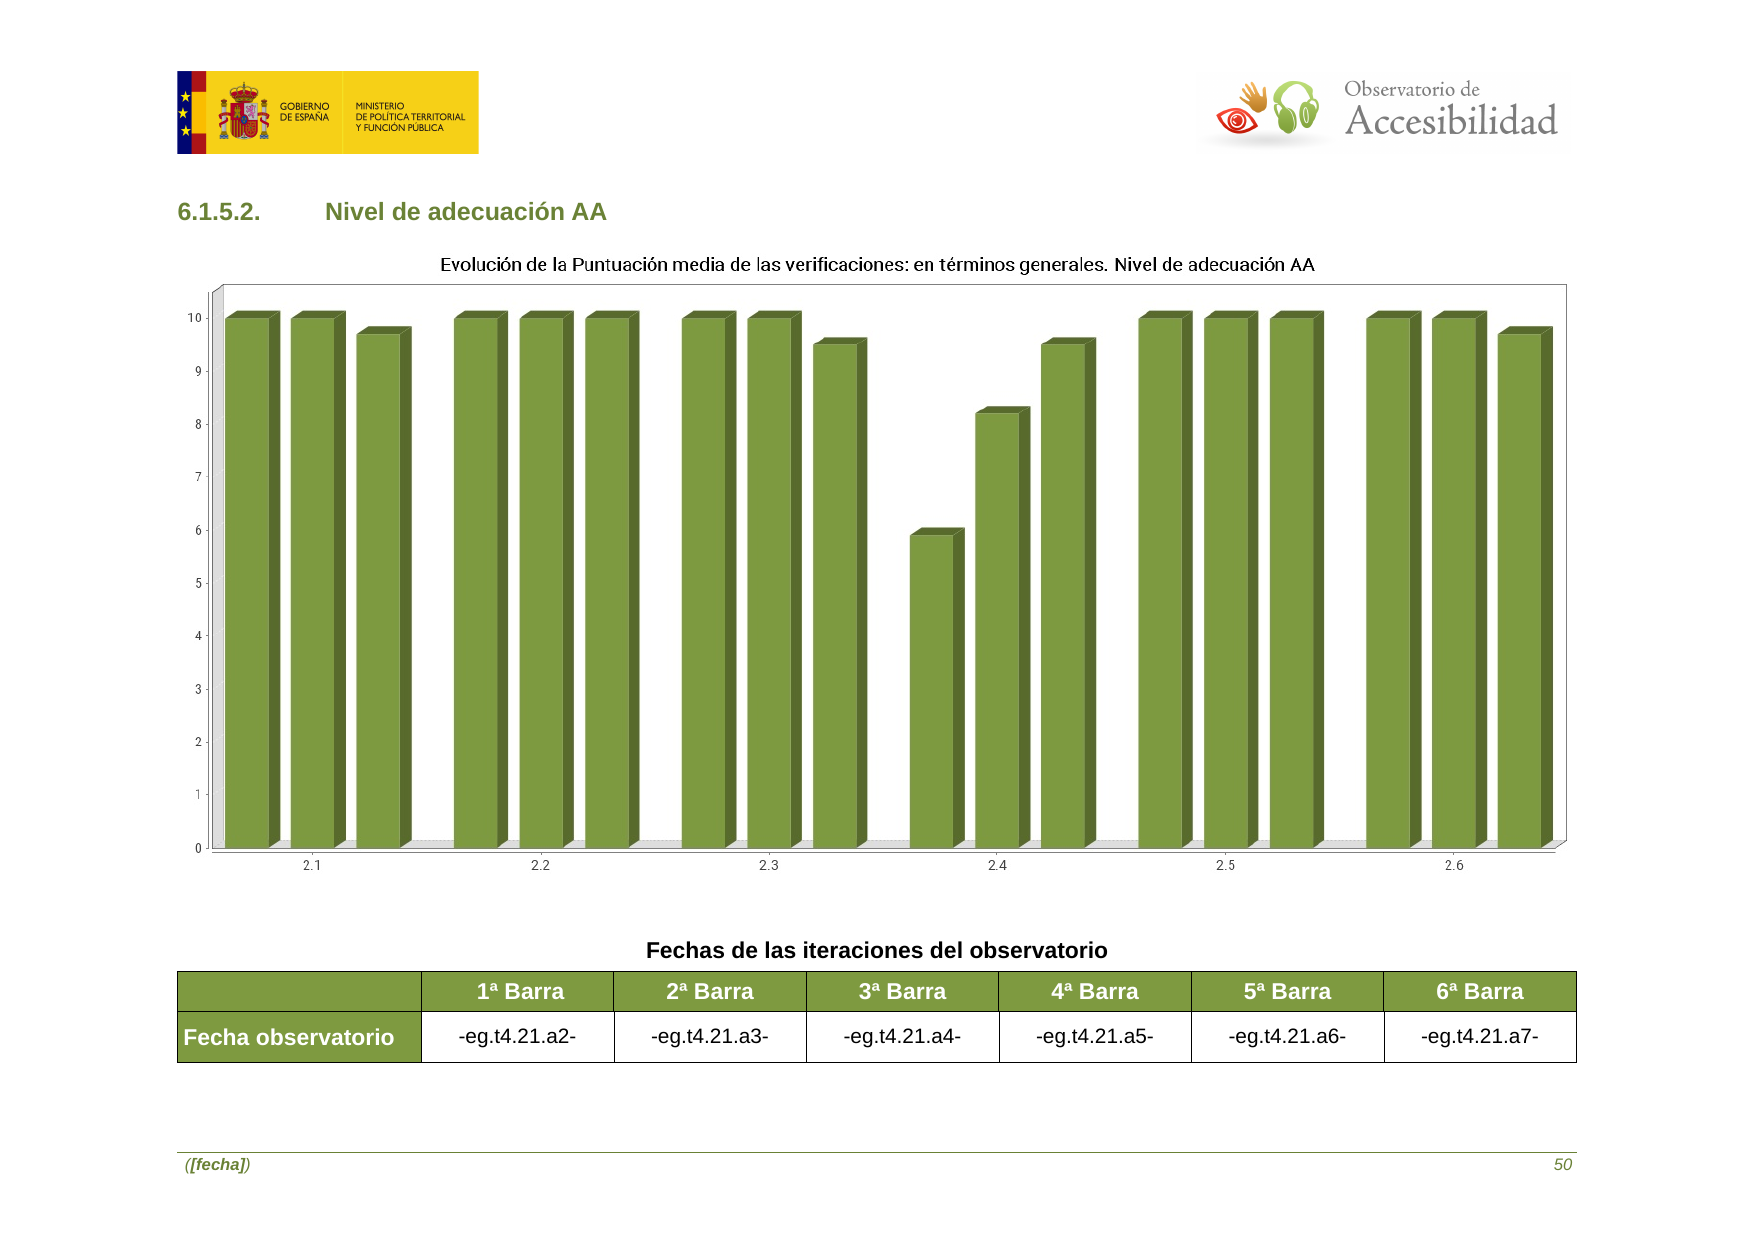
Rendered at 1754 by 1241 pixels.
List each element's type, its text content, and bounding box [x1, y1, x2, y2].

table_header [178, 972, 421, 1011]
table_cell Fecha observatorio [178, 1012, 421, 1062]
table_cell -eg.t4.21.a5- [1000, 1012, 1191, 1062]
table_cell -eg.t4.21.a3- [615, 1012, 806, 1062]
table_cell -eg.t4.21.a2- [422, 1012, 614, 1062]
table_header 5ª Barra [1192, 972, 1383, 1011]
picture [1196, 72, 1572, 154]
text Fechas de las iteraciones del observatorio [177, 937, 1577, 963]
table_header 1ª Barra [422, 972, 613, 1011]
picture [177, 253, 1577, 879]
subtitle Nivel de adecuación AA [177, 197, 1577, 226]
table_cell -eg.t4.21.a7- [1385, 1012, 1576, 1062]
table_header 6ª Barra [1384, 972, 1576, 1011]
table_header 4ª Barra [999, 972, 1191, 1011]
table_cell -eg.t4.21.a6- [1192, 1012, 1384, 1062]
table_header 3ª Barra [807, 972, 998, 1011]
table_header 2ª Barra [614, 972, 806, 1011]
table_cell -eg.t4.21.a4- [807, 1012, 999, 1062]
picture [177, 71, 479, 154]
